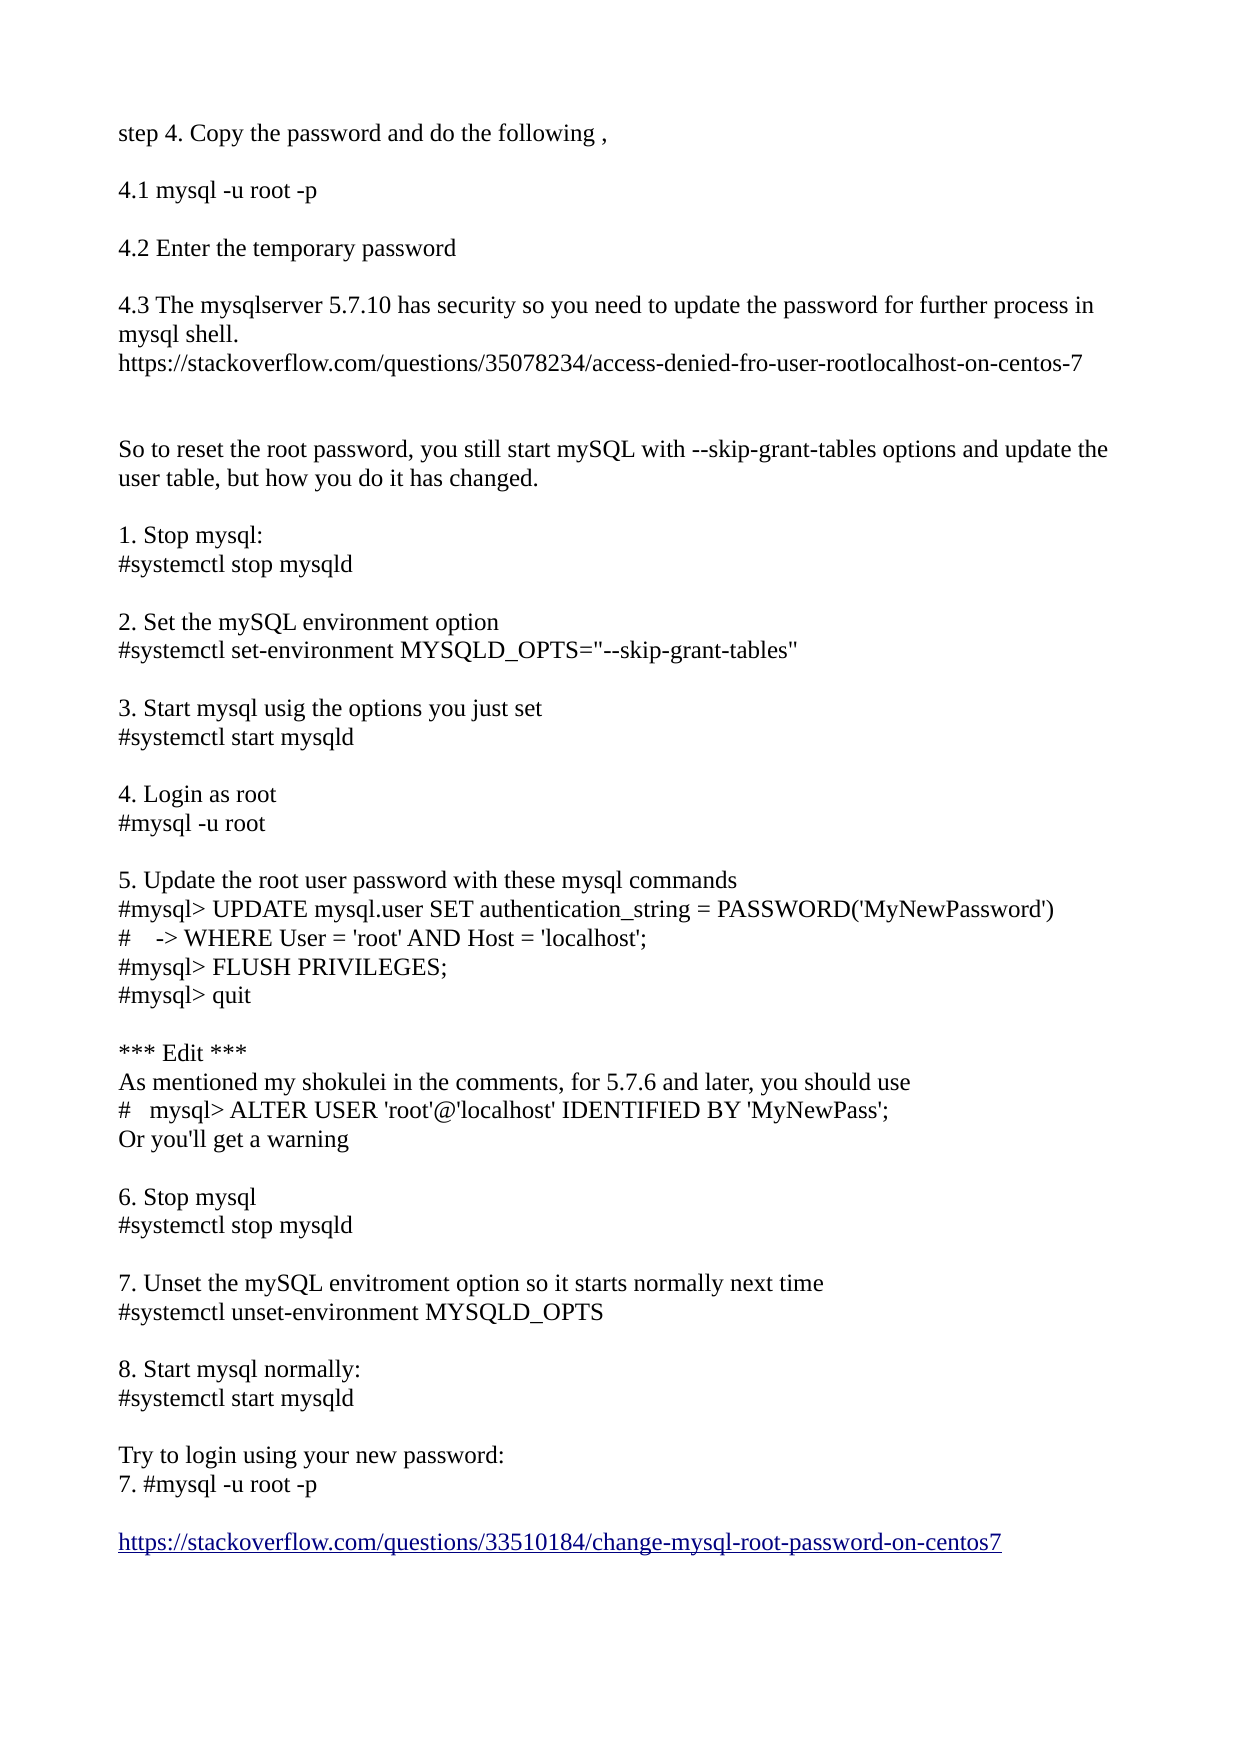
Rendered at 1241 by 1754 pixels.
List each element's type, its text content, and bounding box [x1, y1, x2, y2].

text 4.1 mysql -u root -p [118, 176, 1122, 204]
text As mentioned my shokulei in the comments, for 5.7.6 and later, you should use [118, 1067, 1122, 1096]
text step 4. Copy the password and do the following , [118, 118, 1122, 147]
text 1. Stop mysql: [118, 521, 1122, 549]
text #systemctl stop mysqld [118, 1211, 1122, 1239]
text 7. Unset the mySQL envitroment option so it starts normally next time [118, 1268, 1122, 1297]
text 7. #mysql -u root -p [118, 1469, 1122, 1498]
text #systemctl set-environment MYSQLD_OPTS="--skip-grant-tables" [118, 636, 1122, 664]
text #systemctl stop mysqld [118, 549, 1122, 578]
text 3. Start mysql usig the options you just set [118, 693, 1122, 722]
text 4. Login as root [118, 779, 1122, 808]
text 6. Stop mysql [118, 1182, 1122, 1211]
text #mysql> UPDATE mysql.user SET authentication_string = PASSWORD('MyNewPassword') [118, 894, 1122, 923]
text #mysql> FLUSH PRIVILEGES; [118, 952, 1122, 981]
text https://stackoverflow.com/questions/35078234/access-denied-fro-user-rootlocalhost-on-centos-7 [118, 348, 1122, 377]
text #mysql> quit [118, 981, 1122, 1009]
text 4.2 Enter the temporary password [118, 233, 1122, 262]
text *** Edit *** [118, 1038, 1122, 1067]
text 4.3 The mysqlserver 5.7.10 has security so you need to update the password for further process in mysql shell. [118, 291, 1122, 348]
text # mysql> ALTER USER 'root'@'localhost' IDENTIFIED BY 'MyNewPass'; [118, 1096, 1122, 1124]
text https://stackoverflow.com/questions/33510184/change-mysql-root-password-on-centos7 [118, 1527, 1122, 1556]
text 8. Start mysql normally: [118, 1354, 1122, 1383]
text # -> WHERE User = 'root' AND Host = 'localhost'; [118, 923, 1122, 952]
text Try to login using your new password: [118, 1441, 1122, 1469]
text Or you'll get a warning [118, 1124, 1122, 1153]
text So to reset the root password, you still start mySQL with --skip-grant-tables options and update the user table, but how you do it has changed. [118, 434, 1122, 492]
text #systemctl start mysqld [118, 722, 1122, 751]
text 2. Set the mySQL environment option [118, 607, 1122, 636]
text #systemctl unset-environment MYSQLD_OPTS [118, 1297, 1122, 1326]
text 5. Update the root user password with these mysql commands [118, 866, 1122, 894]
text #systemctl start mysqld [118, 1383, 1122, 1412]
text #mysql -u root [118, 808, 1122, 837]
